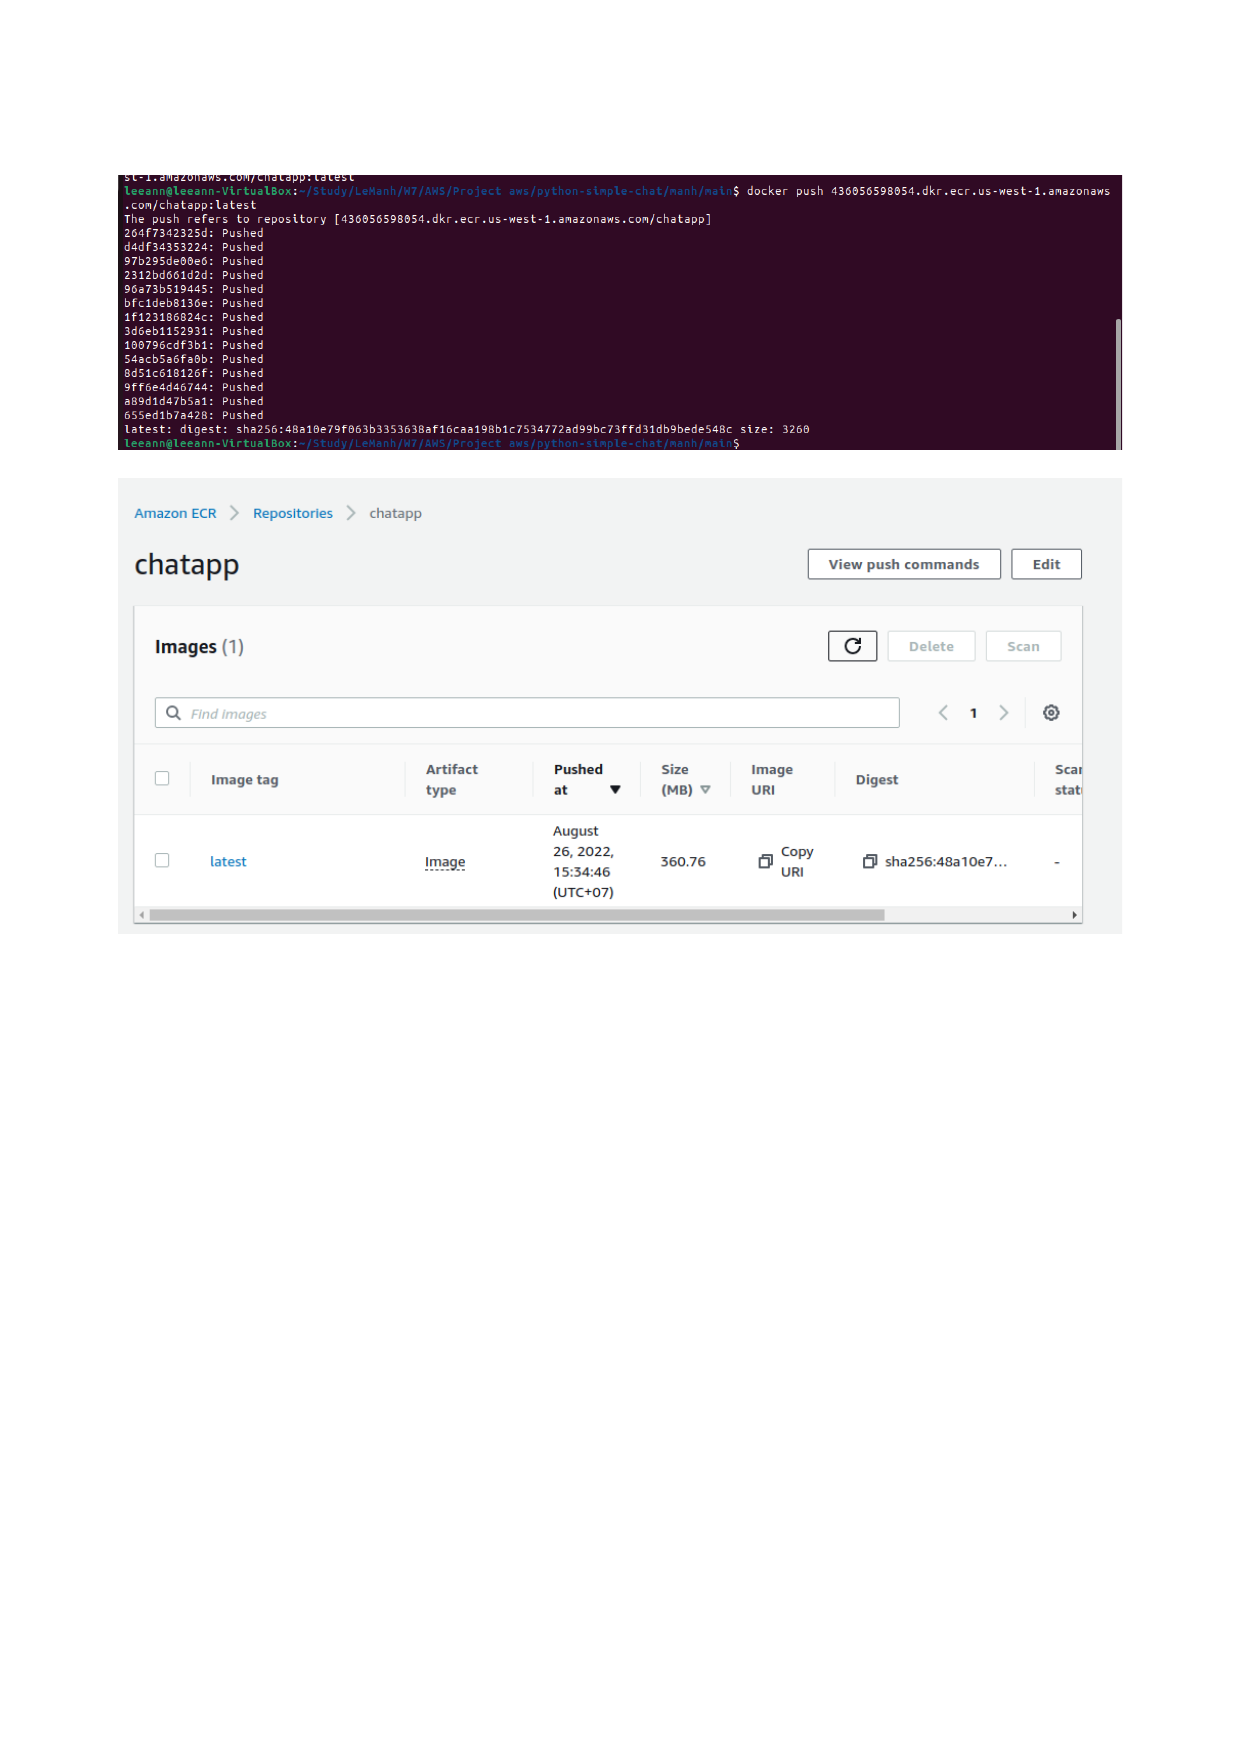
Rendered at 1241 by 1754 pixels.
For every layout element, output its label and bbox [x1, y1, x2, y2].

picture [118, 478, 1123, 934]
picture [118, 175, 1123, 450]
